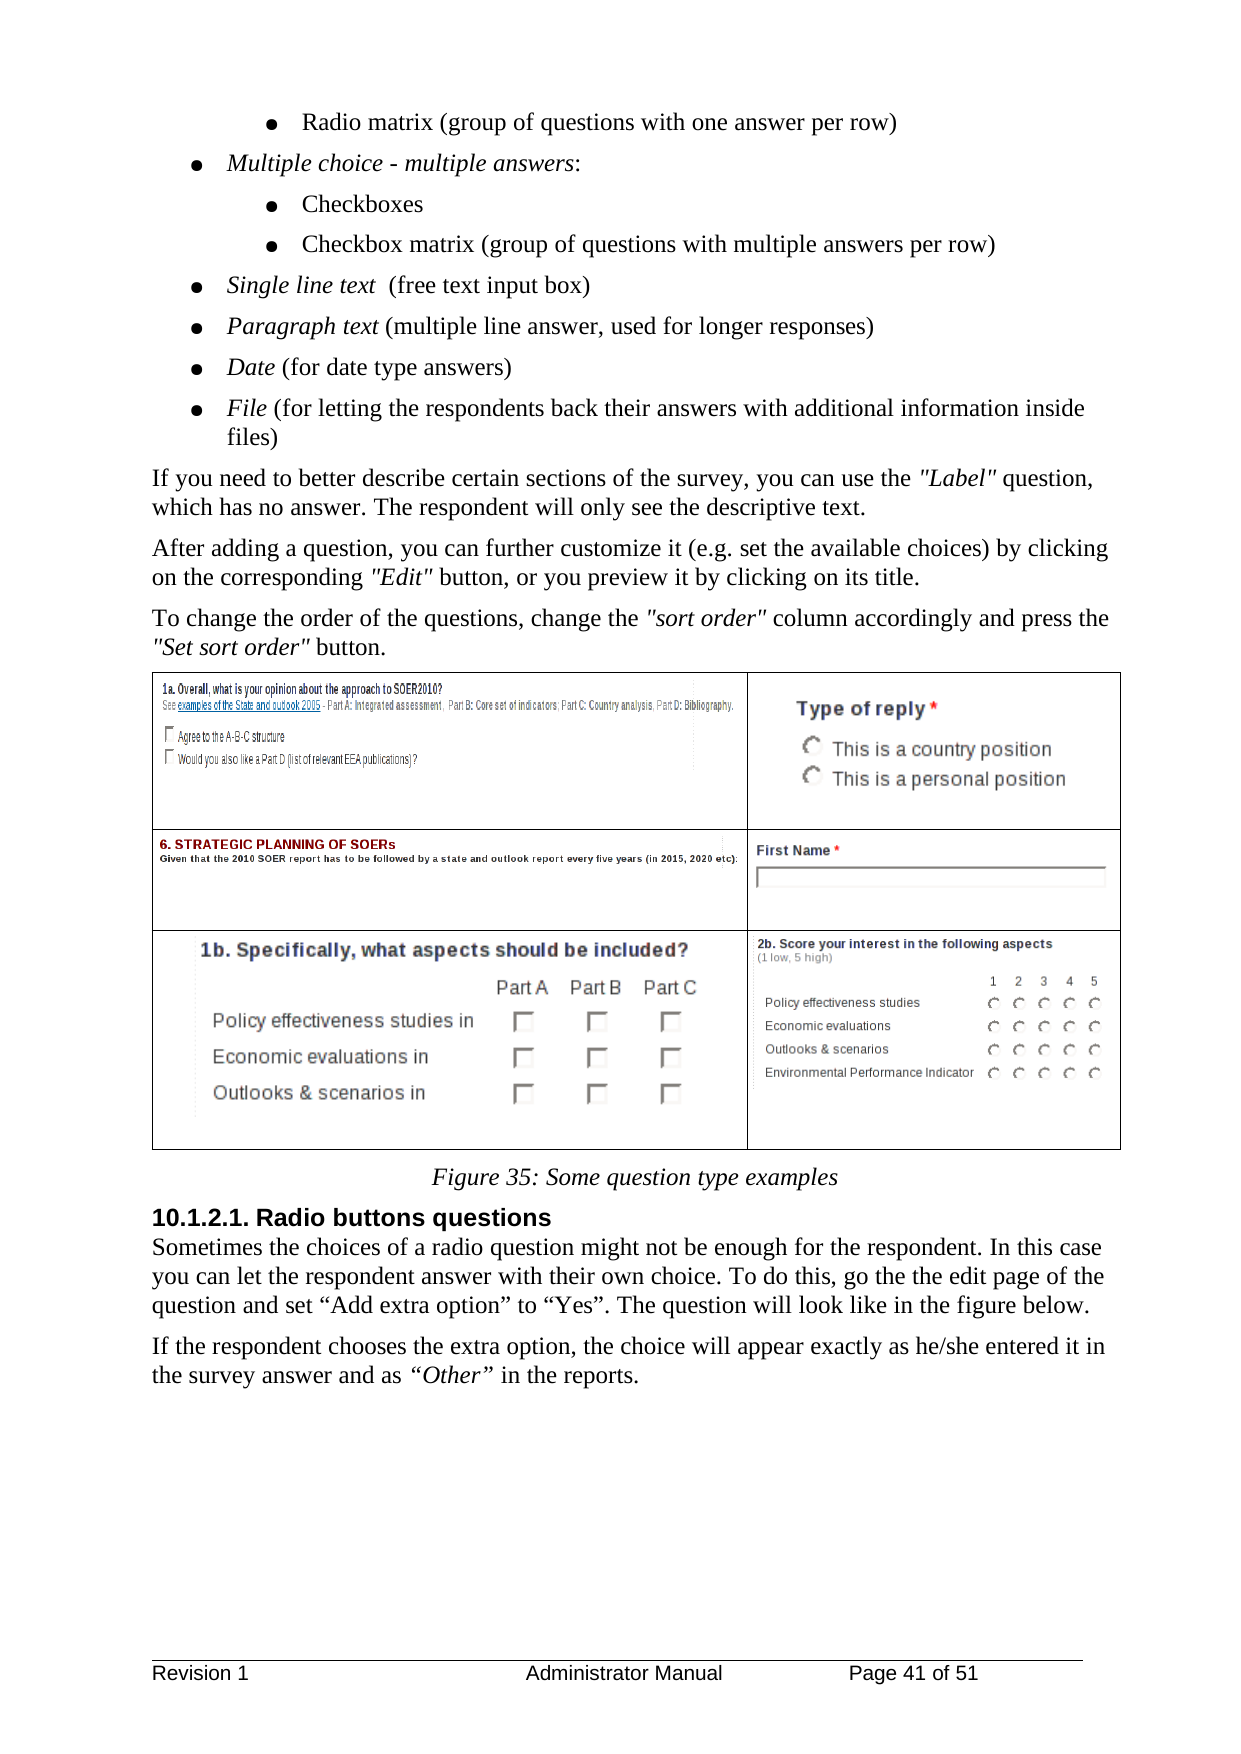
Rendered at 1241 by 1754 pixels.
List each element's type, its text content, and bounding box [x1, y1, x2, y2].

picture [753, 935, 1115, 1091]
list Checkboxes [264, 188, 1120, 218]
table_header [153, 773, 747, 829]
table_cell [748, 830, 1120, 929]
subtitle Radio buttons questions [152, 1203, 1120, 1232]
picture [194, 935, 704, 1117]
list Single line text (free text input box) [189, 270, 1120, 299]
text If the respondent chooses the extra option, the choice will appear exactly as he/she entered it in the survey answer and as “Other” in the reports. [152, 1331, 1120, 1389]
table_cell [153, 830, 747, 929]
list Multiple choice - multiple answers: [189, 148, 1120, 177]
picture [792, 678, 1075, 797]
list File (for letting the respondents back their answers with additional information inside files) [189, 393, 1120, 451]
table_header [748, 673, 1120, 829]
text To change the order of the questions, change the "sort order" column accordingly and press the "Set sort order" button. [152, 602, 1120, 661]
list Paragraph text (multiple line answer, used for longer responses) [189, 311, 1120, 340]
picture [160, 678, 739, 773]
table_cell [748, 931, 1120, 1149]
text Figure 35: Some question type examples [152, 1161, 1120, 1191]
list Radio matrix (group of questions with one answer per row) [264, 107, 1120, 136]
text Sometimes the choices of a radio question might not be enough for the respondent. In this case you can let the respondent answer with their own choice. To do this, go the the edit page of the question and set “Add extra option” to “Yes”. The question will look like in the figure below. [152, 1232, 1120, 1319]
table_cell [153, 931, 747, 1149]
text After adding a question, you can further customize it (e.g. set the available choices) by clicking on the corresponding "Edit" button, or you preview it by clicking on its title. [152, 532, 1120, 591]
picture [157, 835, 742, 869]
table_header [153, 673, 747, 772]
picture [753, 835, 1115, 898]
list Checkbox matrix (group of questions with multiple answers per row) [264, 229, 1120, 258]
list Date (for date type answers) [189, 352, 1120, 381]
text If you need to better describe certain sections of the survey, you can use the "Label" question, which has no answer. The respondent will only see the descriptive text. [152, 463, 1120, 521]
